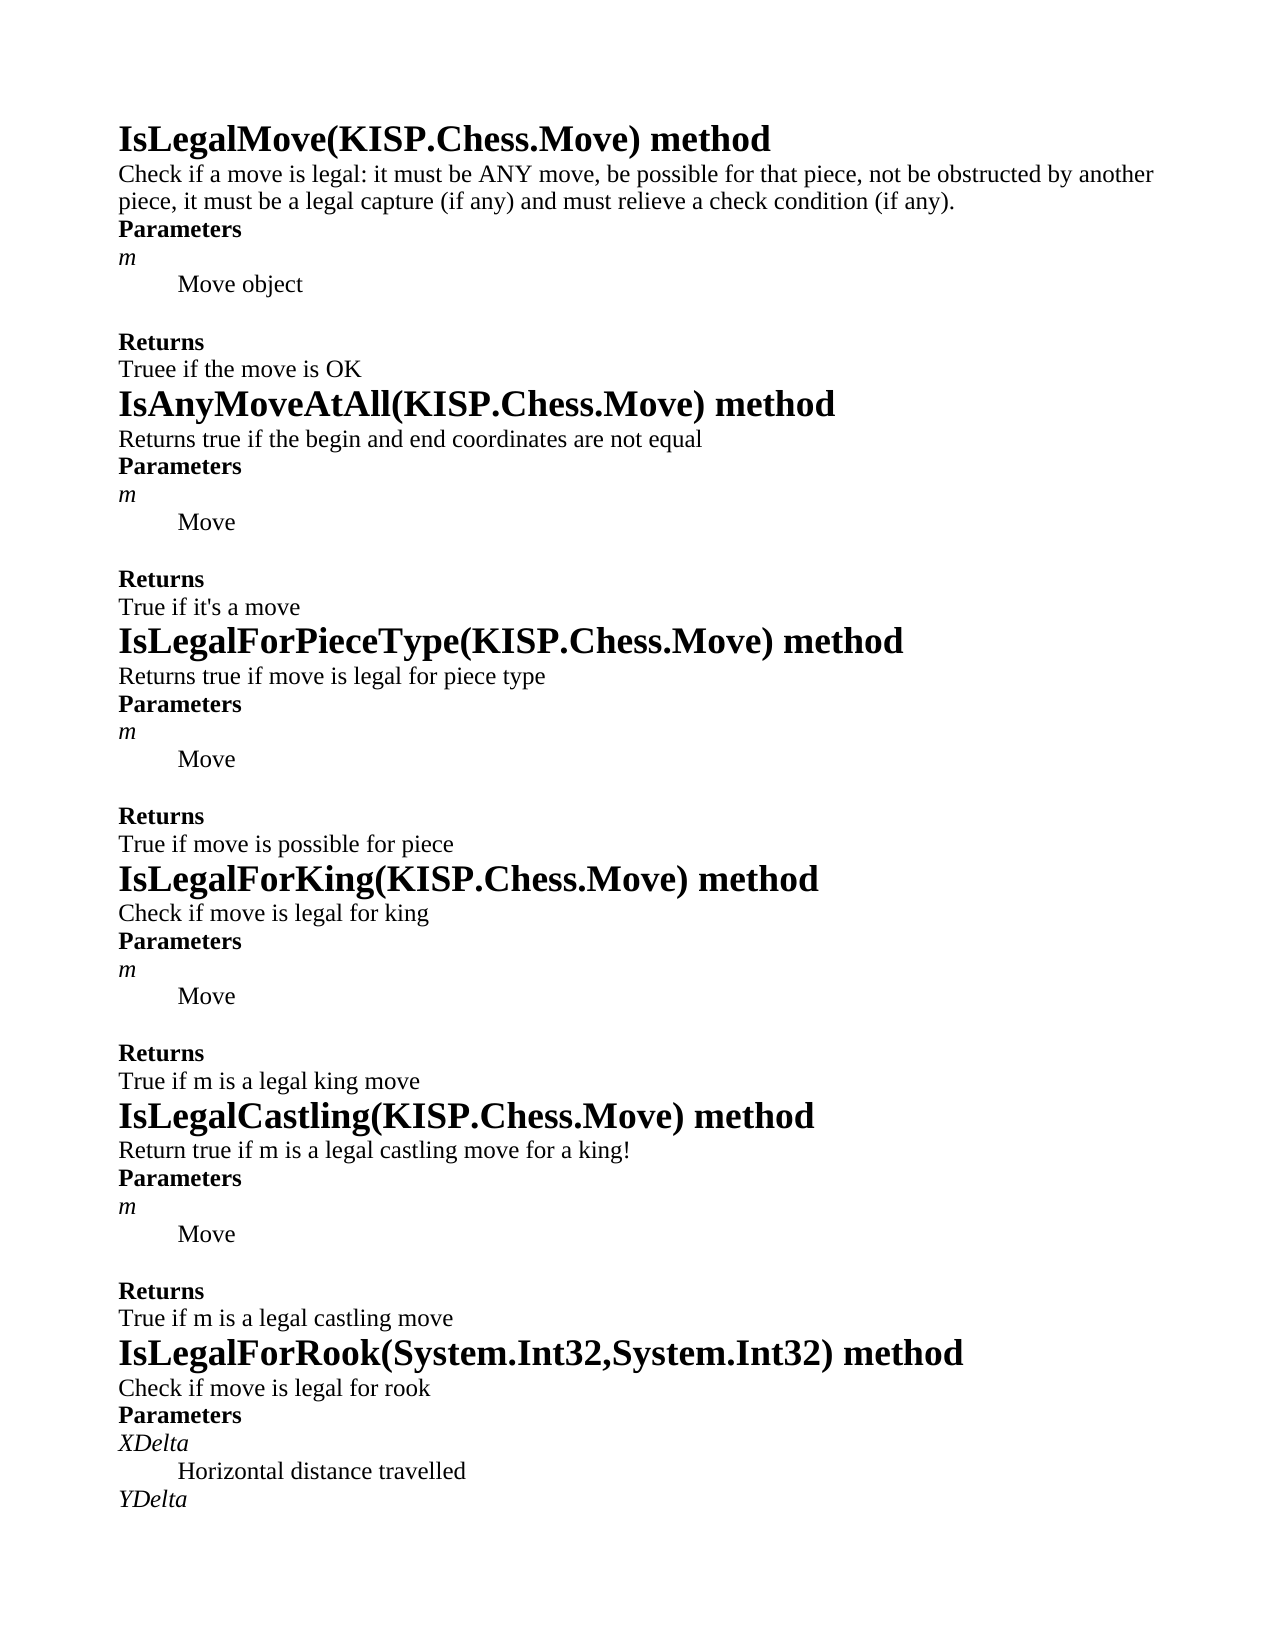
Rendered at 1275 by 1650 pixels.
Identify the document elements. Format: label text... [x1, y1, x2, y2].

subtitle Parameters [118, 927, 1157, 955]
list Move [177, 745, 1157, 773]
subtitle Parameters [118, 1164, 1157, 1192]
subtitle Parameters [118, 1402, 1157, 1429]
subtitle IsLegalForKing(KISP.Chess.Move) method [118, 858, 1157, 899]
subtitle m [118, 955, 1157, 982]
subtitle XDelta [118, 1429, 1157, 1457]
subtitle IsAnyMoveAtAll(KISP.Chess.Move) method [118, 383, 1157, 425]
text True if m is a legal castling move [118, 1304, 1157, 1332]
subtitle m [118, 717, 1157, 745]
subtitle Returns [118, 565, 1157, 593]
subtitle YDelta [118, 1485, 1157, 1512]
list Move [177, 508, 1157, 536]
subtitle m [118, 243, 1157, 271]
text Returns true if the begin and end coordinates are not equal [118, 425, 1157, 452]
subtitle Returns [118, 802, 1157, 830]
subtitle Parameters [118, 215, 1157, 243]
subtitle IsLegalMove(KISP.Chess.Move) method [118, 118, 1157, 160]
subtitle Returns [118, 1277, 1157, 1304]
text Check if a move is legal: it must be ANY move, be possible for that piece, not be obstructed by another piece, it must be a legal capture (if any) and must relieve a check condition (if any). [118, 160, 1157, 215]
text Return true if m is a legal castling move for a king! [118, 1137, 1157, 1164]
subtitle Parameters [118, 690, 1157, 717]
list Move [177, 1220, 1157, 1247]
text Truee if the move is OK [118, 355, 1157, 383]
subtitle IsLegalForPieceType(KISP.Chess.Move) method [118, 620, 1157, 662]
subtitle m [118, 1192, 1157, 1220]
text Check if move is legal for king [118, 899, 1157, 927]
subtitle Returns [118, 1039, 1157, 1067]
subtitle IsLegalForRook(System.Int32,System.Int32) method [118, 1332, 1157, 1374]
list Horizontal distance travelled [177, 1457, 1157, 1485]
subtitle Parameters [118, 452, 1157, 480]
text True if it's a move [118, 593, 1157, 620]
list Move [177, 982, 1157, 1010]
subtitle Returns [118, 328, 1157, 355]
text True if m is a legal king move [118, 1067, 1157, 1095]
text True if move is possible for piece [118, 830, 1157, 858]
list Move object [177, 271, 1157, 298]
text Returns true if move is legal for piece type [118, 662, 1157, 690]
subtitle IsLegalCastling(KISP.Chess.Move) method [118, 1095, 1157, 1137]
text Check if move is legal for rook [118, 1374, 1157, 1402]
subtitle m [118, 480, 1157, 508]
